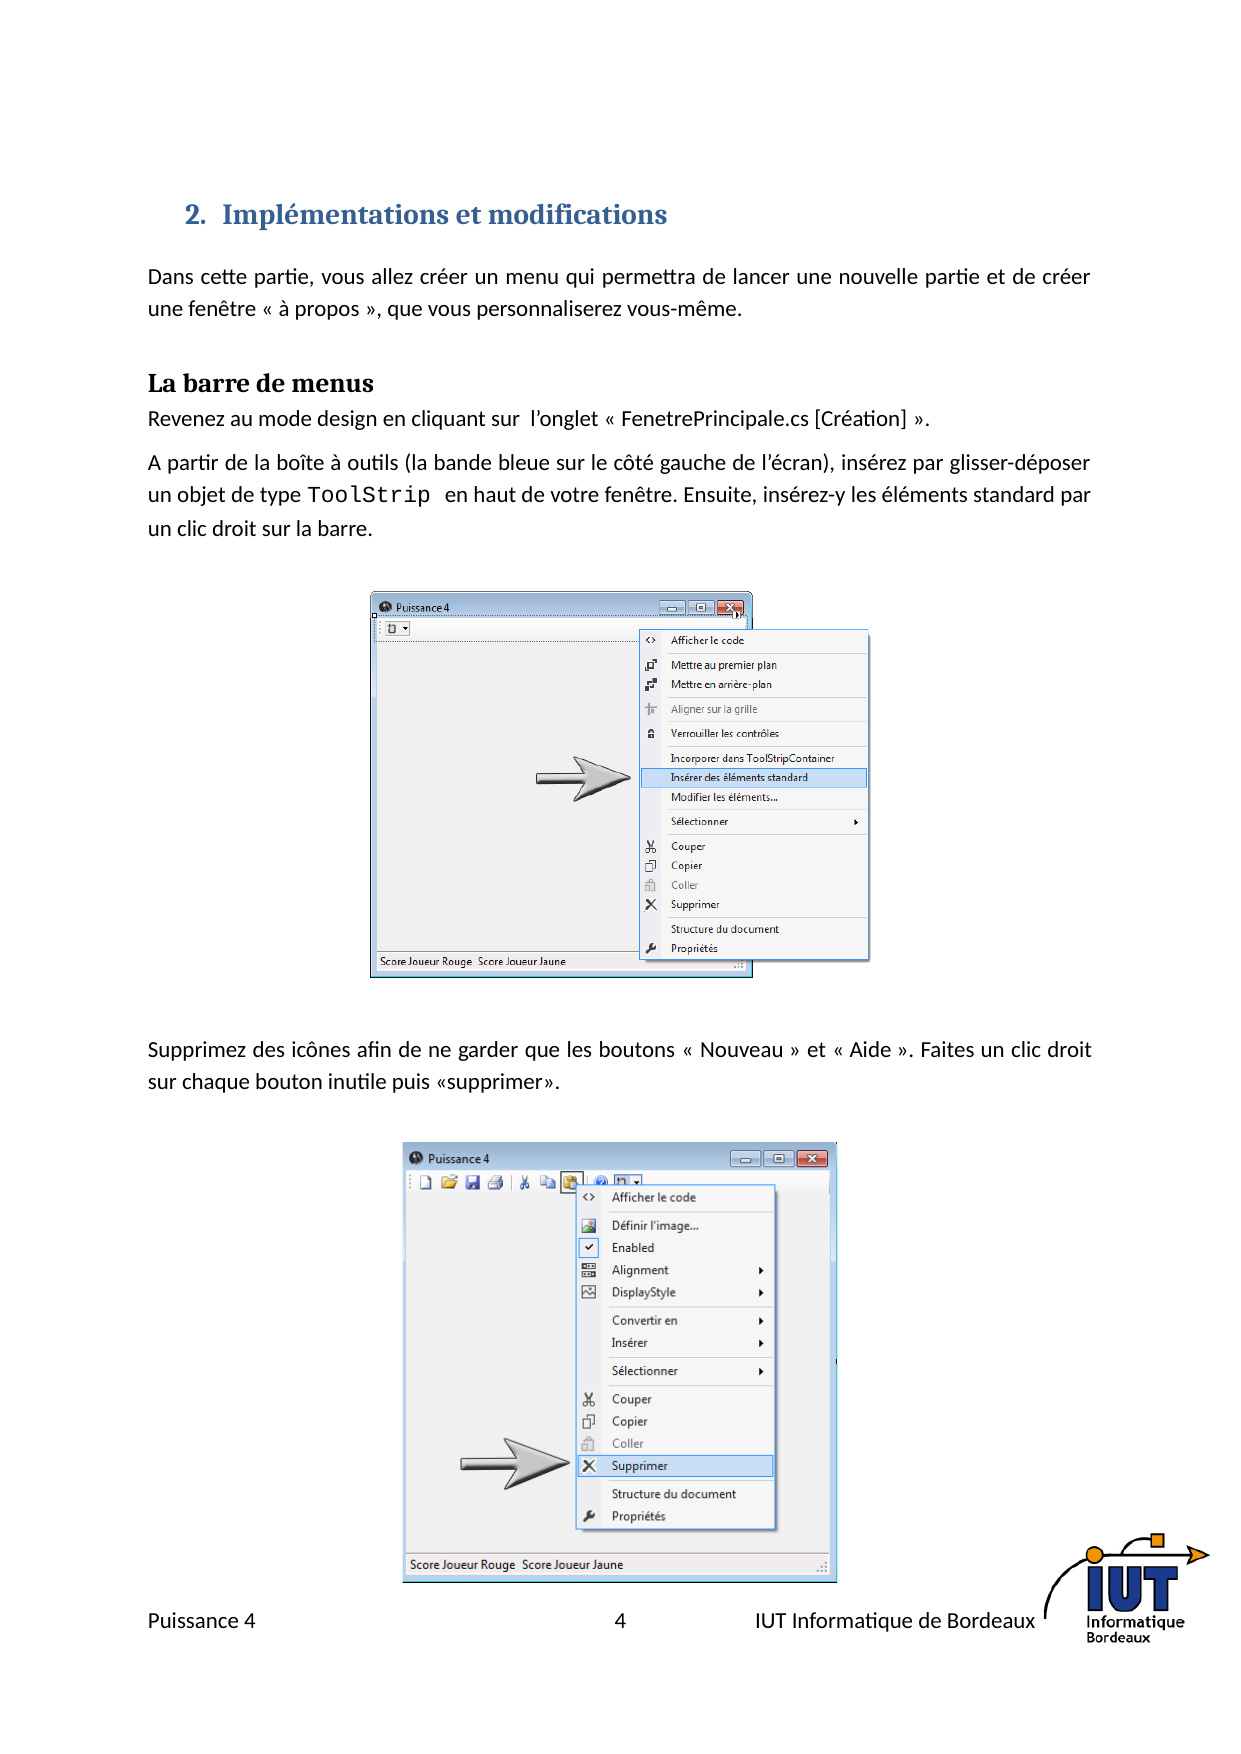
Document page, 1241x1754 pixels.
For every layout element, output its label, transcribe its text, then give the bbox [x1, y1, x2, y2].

text Supprimez des icônes afin de ne garder que les boutons « Nouveau » et « Aide ». Faites un clic droit sur chaque bouton inutile puis «supprimer». [148, 1035, 1093, 1096]
subtitle Implémentations et modifications [185, 198, 1093, 232]
text Revenez au mode design en cliquant sur l’onglet « FenetrePrincipale.cs [Création] ». [148, 404, 1093, 432]
subtitle La barre de menus [148, 368, 1093, 399]
text Dans cette partie, vous allez créer un menu qui permettra de lancer une nouvelle partie et de créer une fenêtre « à propos », que vous personnaliserez vous-même. [148, 262, 1093, 322]
text A partir de la boîte à outils (la bande bleue sur le côté gauche de l’écran), insérez par glisser-déposer un objet de type ToolStrip en haut de votre fenêtre. Ensuite, insérez-y les éléments standard par un clic droit sur la barre. [148, 448, 1093, 542]
